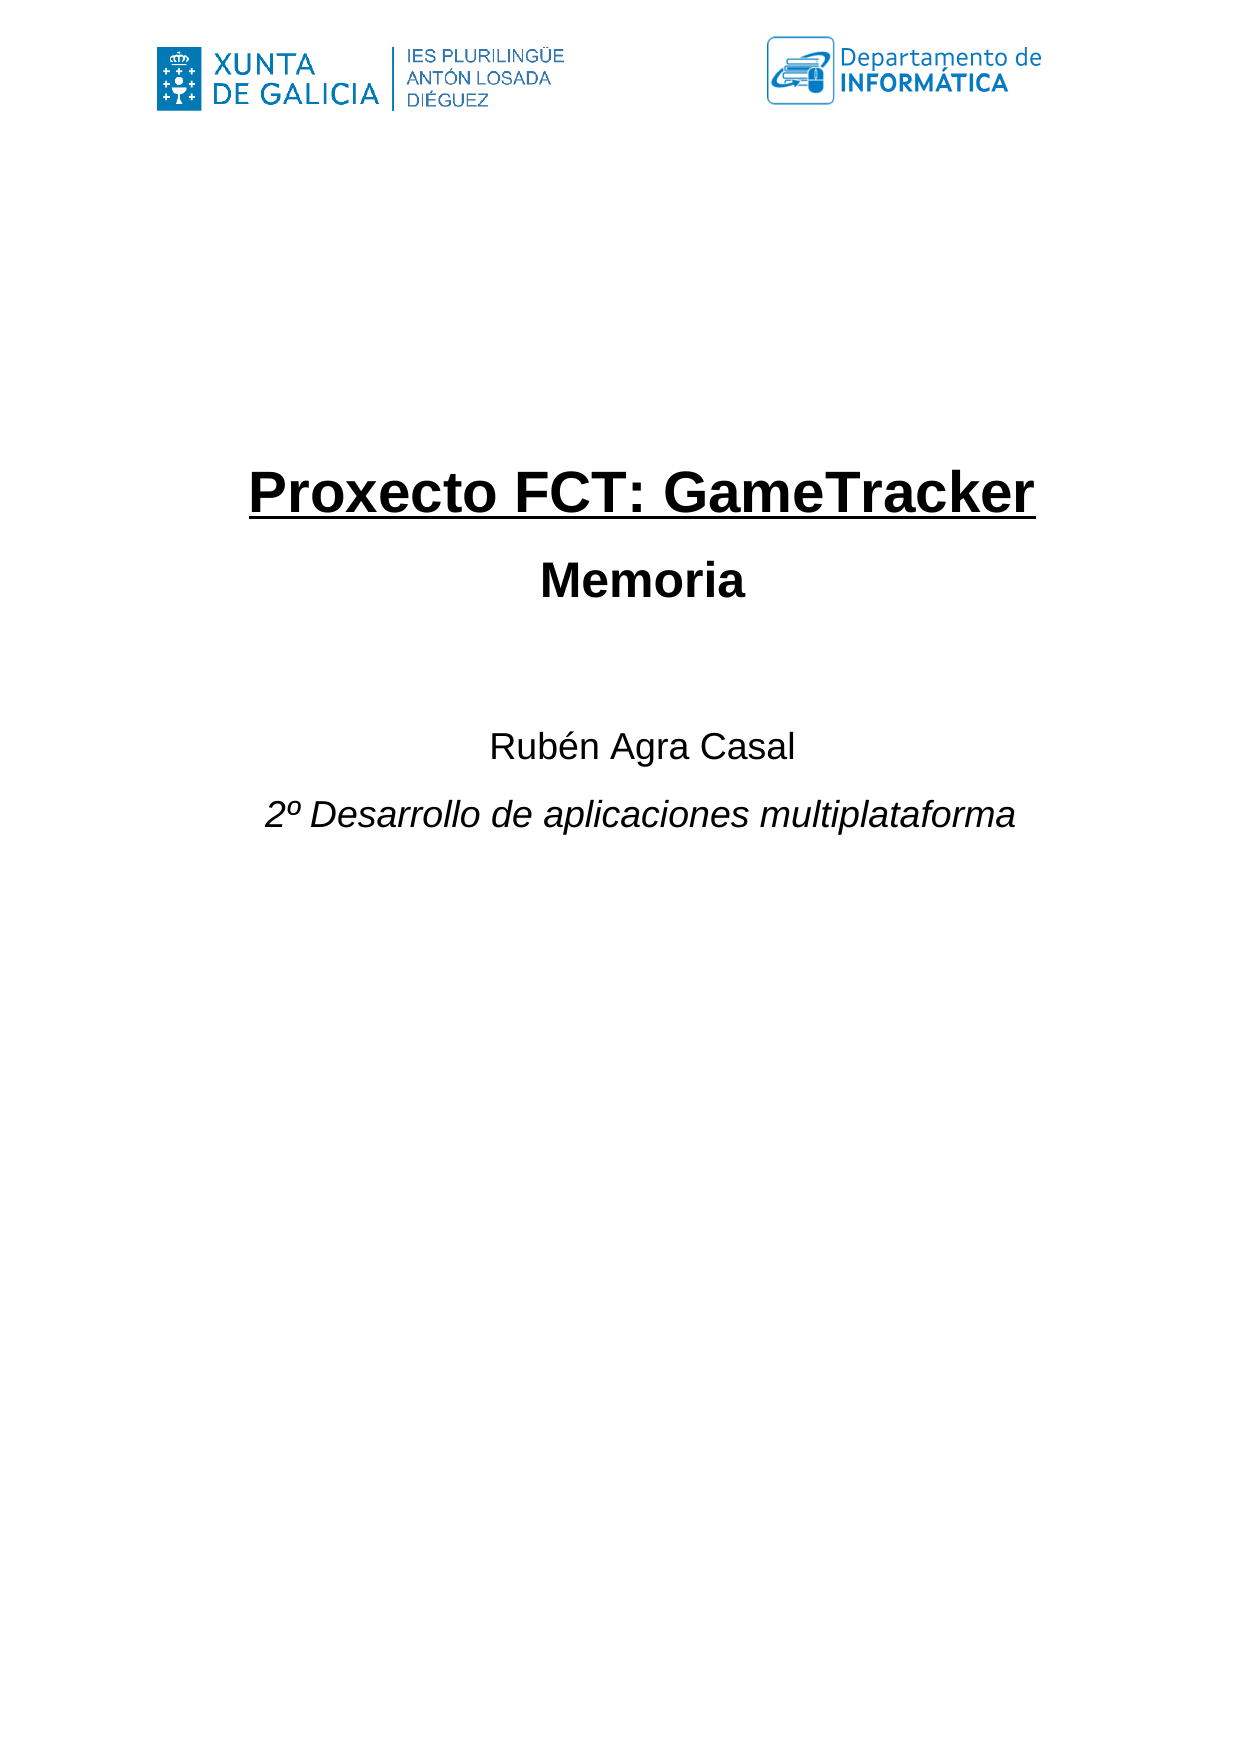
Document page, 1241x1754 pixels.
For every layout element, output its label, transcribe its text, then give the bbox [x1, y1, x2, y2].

text 2º Desarrollo de aplicaciones multiplataforma [222, 793, 1063, 836]
text Proxecto FCT: GameTracker [222, 458, 1063, 525]
text Memoria [222, 550, 1063, 607]
picture [759, 27, 1052, 121]
picture [147, 33, 573, 122]
text Rubén Agra Casal [222, 724, 1063, 768]
